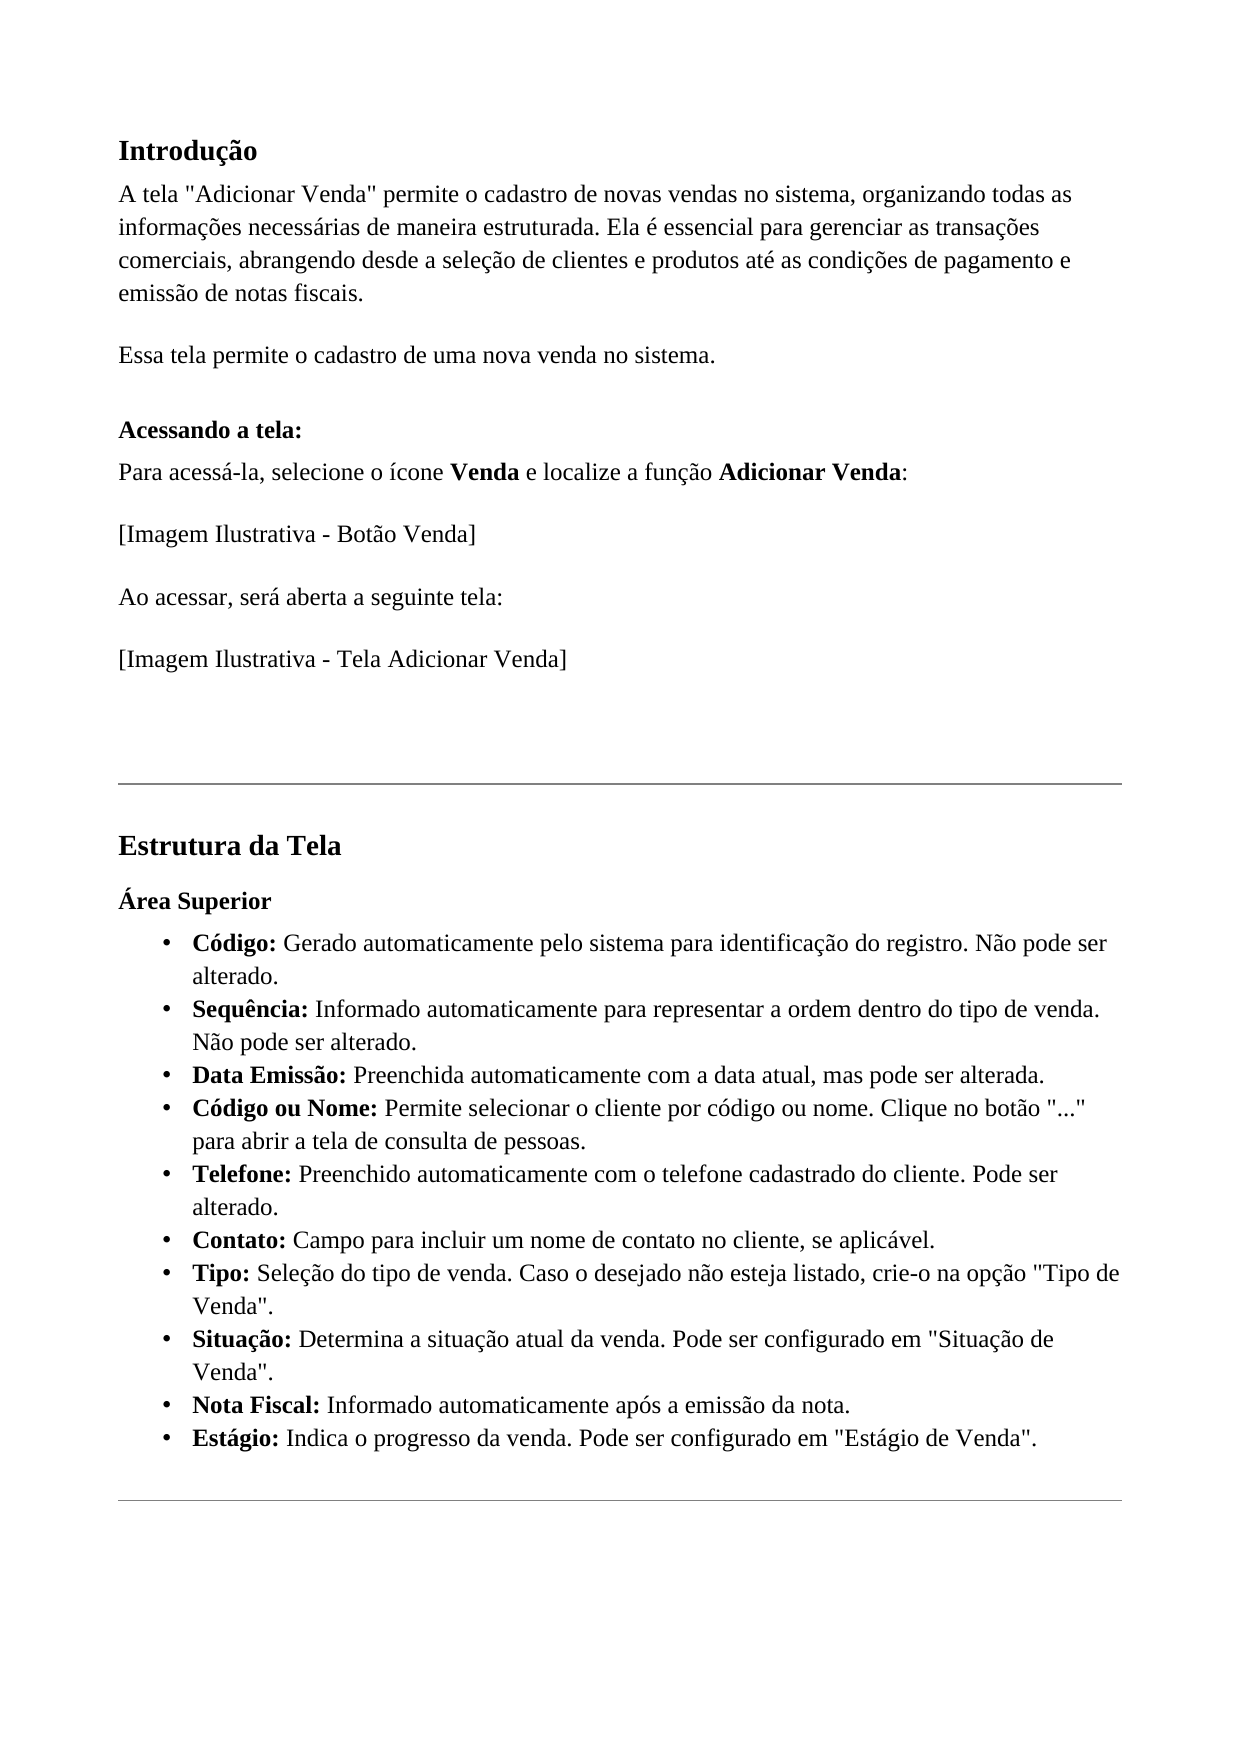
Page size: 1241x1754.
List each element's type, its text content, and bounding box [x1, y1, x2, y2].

list Situação: Determina a situação atual da venda. Pode ser configurado em "Situação de Venda". [162, 1324, 1122, 1386]
text Essa tela permite o cadastro de uma nova venda no sistema. [118, 340, 1122, 369]
text [Imagem Ilustrativa - Tela Adicionar Venda] [118, 644, 1122, 673]
list Sequência: Informado automaticamente para representar a ordem dentro do tipo de venda. Não pode ser alterado. [162, 994, 1122, 1056]
subtitle Acessando a tela: [118, 415, 1122, 444]
list Data Emissão: Preenchida automaticamente com a data atual, mas pode ser alterada. [162, 1060, 1122, 1088]
text Para acessá-la, selecione o ícone Venda e localize a função Adicionar Venda: [118, 457, 1122, 485]
list Código ou Nome: Permite selecionar o cliente por código ou nome. Clique no botão "..." para abrir a tela de consulta de pessoas. [162, 1093, 1122, 1154]
subtitle Estrutura da Tela [118, 828, 1122, 861]
text Ao acessar, será aberta a seguinte tela: [118, 582, 1122, 610]
subtitle Área Superior [118, 886, 1122, 915]
text [Imagem Ilustrativa - Botão Venda] [118, 519, 1122, 548]
list Nota Fiscal: Informado automaticamente após a emissão da nota. [162, 1390, 1122, 1419]
list Código: Gerado automaticamente pelo sistema para identificação do registro. Não pode ser alterado. [162, 928, 1122, 989]
list Contato: Campo para incluir um nome de contato no cliente, se aplicável. [162, 1225, 1122, 1254]
list Estágio: Indica o progresso da venda. Pode ser configurado em "Estágio de Venda". [162, 1423, 1122, 1452]
text A tela "Adicionar Venda" permite o cadastro de novas vendas no sistema, organizando todas as informações necessárias de maneira estruturada. Ela é essencial para gerenciar as transações comerciais, abrangendo desde a seleção de clientes e produtos até as condições de pagamento e emissão de notas fiscais. [118, 179, 1122, 307]
list Tipo: Seleção do tipo de venda. Caso o desejado não esteja listado, crie-o na opção "Tipo de Venda". [162, 1258, 1122, 1320]
list Telefone: Preenchido automaticamente com o telefone cadastrado do cliente. Pode ser alterado. [162, 1159, 1122, 1221]
subtitle Introdução [118, 133, 1122, 166]
